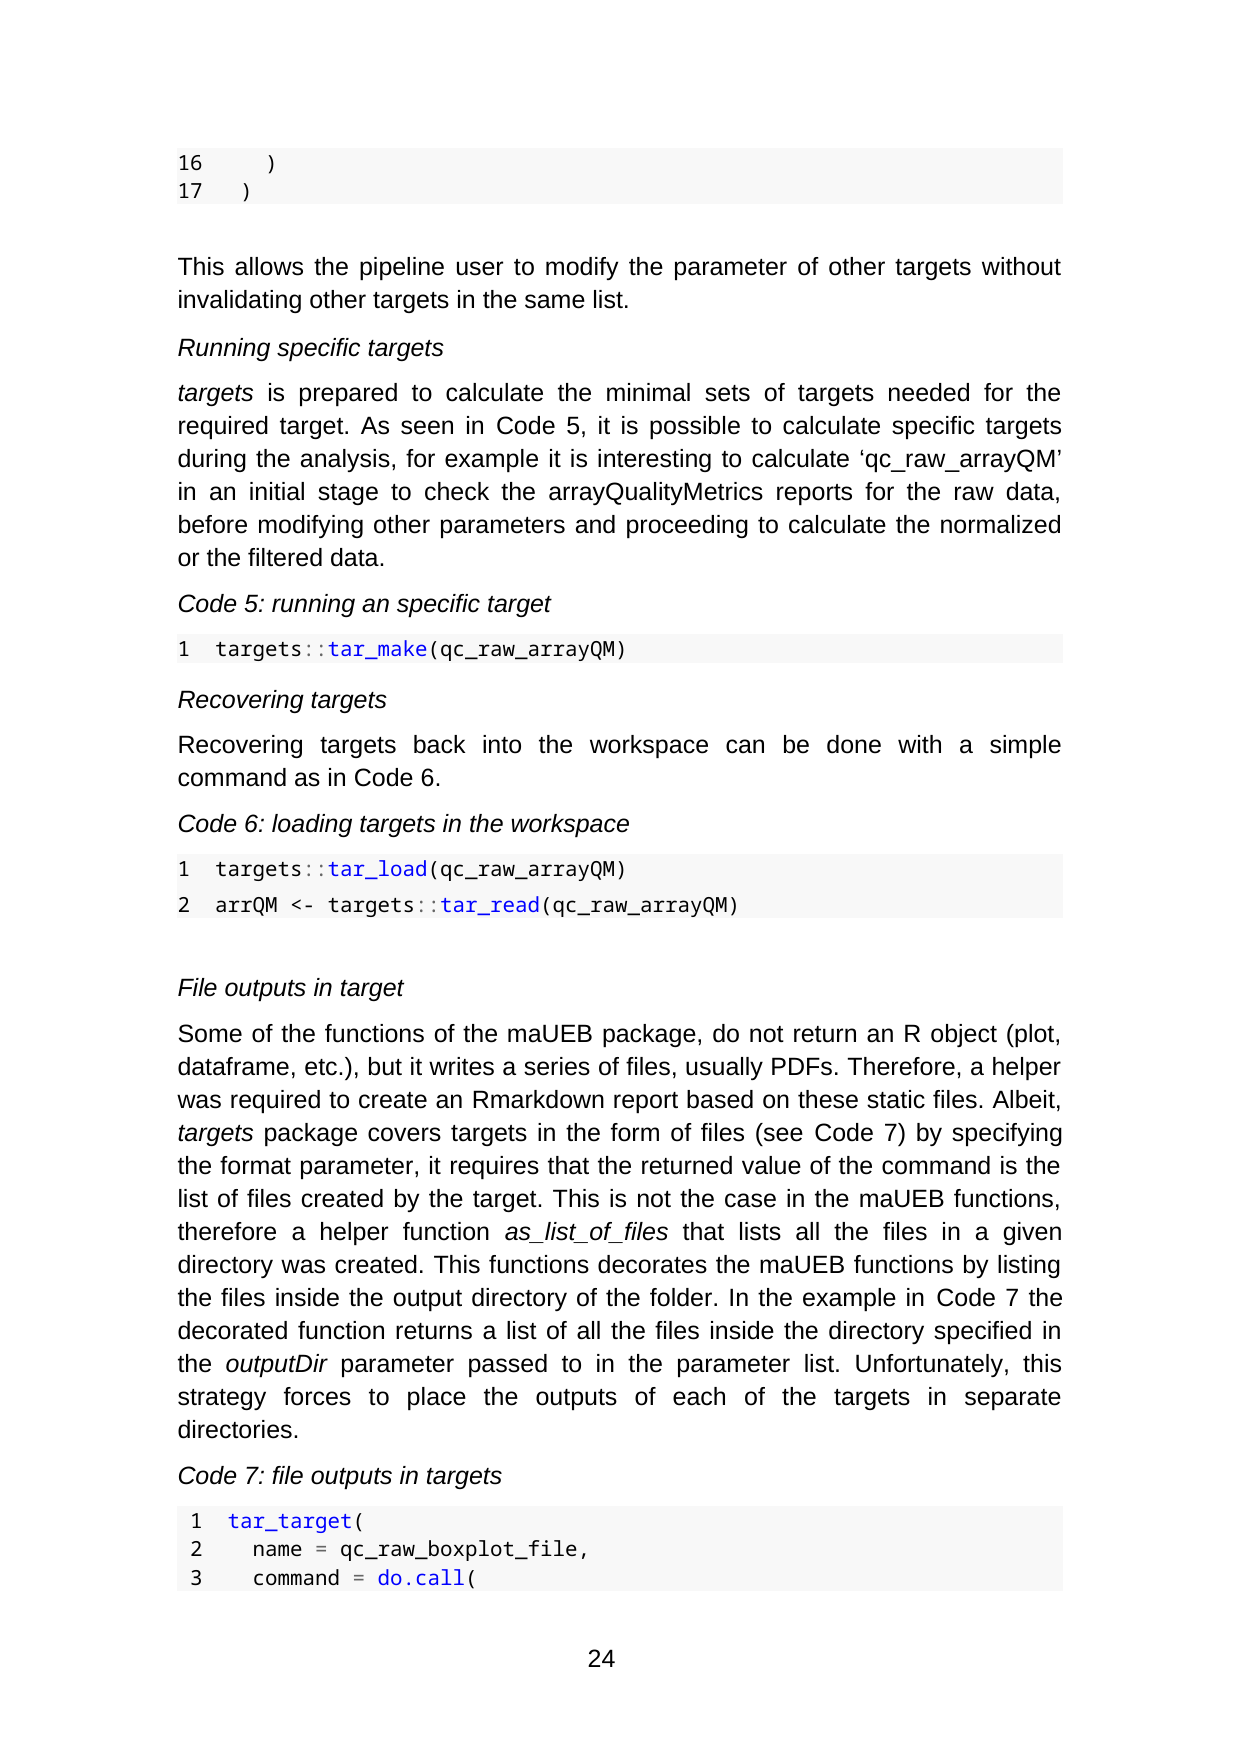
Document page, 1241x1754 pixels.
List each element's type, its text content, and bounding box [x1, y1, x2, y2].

text targets is prepared to calculate the minimal sets of targets needed for the required target. As seen in Code 5, it is possible to calculate specific targets during the analysis, for example it is interesting to calculate ‘qc_raw_arrayQM’ in an initial stage to check the arrayQualityMetrics reports for the raw data, before modifying other parameters and proceeding to calculate the normalized or the filtered data. [177, 378, 1063, 572]
text Recovering targets back into the workspace can be done with a simple command as in Code 6. [177, 730, 1063, 792]
text This allows the pipeline user to modify the parameter of other targets without invalidating other targets in the same list. [177, 252, 1063, 314]
table_header 1 targets::tar_make(qc_raw_arrayQM) [177, 663, 1063, 670]
text Code 6: loading targets in the workspace [177, 809, 1063, 838]
subtitle Recovering targets [177, 685, 1063, 713]
text Some of the functions of the maUEB package, do not return an R object (plot, dataframe, etc.), but it writes a series of files, usually PDFs. Therefore, a helper was required to create an Rmarkdown report based on these static files. Albeit, targets package covers targets in the form of files (see Code 7) by specifying the format parameter, it requires that the returned value of the command is the list of files created by the target. This is not the case in the maUEB functions, therefore a helper function as_list_of_files that lists all the files in a given directory was created. This functions decorates the maUEB functions by listing the files inside the output directory of the folder. In the example in Code 7 the decorated function returns a list of all the files inside the directory specified in the outputDir parameter passed to in the parameter list. Unfortunately, this strategy forces to place the outputs of each of the targets in separate directories. [177, 1019, 1063, 1444]
subtitle File outputs in target [177, 973, 1063, 1002]
table_header 1 targets::tar_load(qc_raw_arrayQM) 2 arrQM <- targets::tar_read(qc_raw_arrayQM) [177, 918, 1063, 926]
subtitle Running specific targets [177, 333, 1063, 362]
text Code 5: running an specific target [177, 589, 1063, 618]
text Code 7: file outputs in targets [177, 1461, 1063, 1489]
